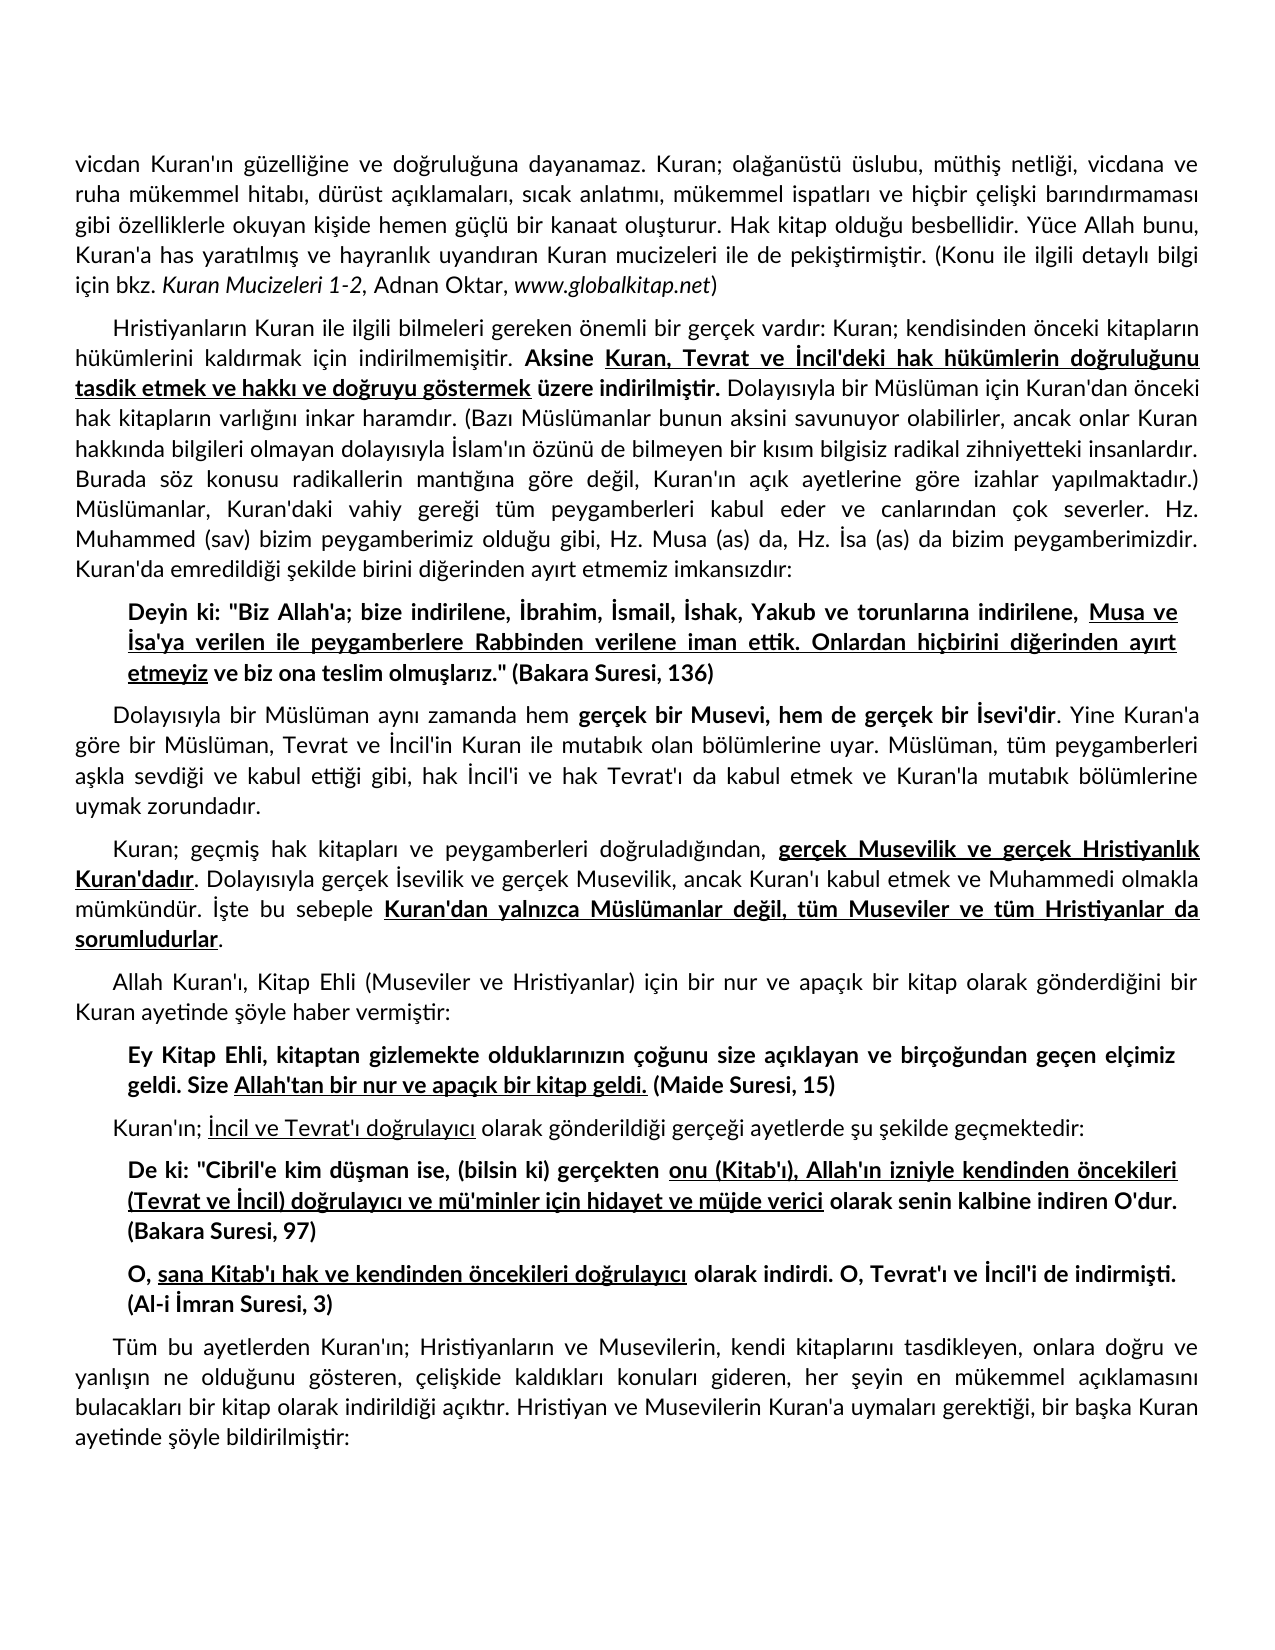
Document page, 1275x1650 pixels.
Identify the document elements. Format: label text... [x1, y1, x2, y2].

text De ki: "Cibril'e kim düşman ise, (bilsin ki) gerçekten onu (Kitab'ı), Allah'ın izniyle kendinden öncekileri (Tevrat ve İncil) doğrulayıcı ve mü'minler için hidayet ve müjde verici olarak senin kalbine indiren O'dur. (Bakara Suresi, 97) [127, 1156, 1177, 1244]
text Dolayısıyla bir Müslüman aynı zamanda hem gerçek bir Musevi, hem de gerçek bir İsevi'dir. Yine Kuran'a göre bir Müslüman, Tevrat ve İncil'in Kuran ile mutabık olan bölümlerine uyar. Müslüman, tüm peygamberleri aşkla sevdiği ve kabul ettiği gibi, hak İncil'i ve hak Tevrat'ı da kabul etmek ve Kuran'la mutabık bölümlerine uymak zorundadır. [75, 701, 1200, 819]
text Deyin ki: "Biz Allah'a; bize indirilene, İbrahim, İsmail, İshak, Yakub ve torunlarına indirilene, Musa ve İsa'ya verilen ile peygamberlere Rabbinden verilene iman ettik. Onlardan hiçbirini diğerinden ayırt [127, 598, 1177, 652]
text vicdan Kuran'ın güzelliğine ve doğruluğuna dayanamaz. Kuran; olağanüstü üslubu, müthiş netliği, vicdana ve ruha mükemmel hitabı, dürüst açıklamaları, sıcak anlatımı, mükemmel ispatları ve hiçbir çelişki barındırmaması gibi özelliklerle okuyan kişide hemen güçlü bir kanaat oluşturur. Hak kitap olduğu besbellidir. Yüce Allah bunu, Kuran'a has yaratılmış ve hayranlık uyandıran Kuran mucizeleri ile de pekiştirmiştir. (Konu ile ilgili detaylı bilgi için bkz. Kuran Mucizeleri 1-2, Adnan Oktar, www.globalkitap.net) [75, 150, 1200, 298]
text etmeyiz ve biz ona teslim olmuşlarız." (Bakara Suresi, 136) [127, 653, 1177, 686]
text Allah Kuran'ı, Kitap Ehli (Museviler ve Hristiyanlar) için bir nur ve apaçık bir kitap olarak gönderdiğini bir Kuran ayetinde şöyle haber vermiştir: [75, 968, 1200, 1025]
text Hristiyanların Kuran ile ilgili bilmeleri gereken önemli bir gerçek vardır: Kuran; kendisinden önceki kitapların hükümlerini kaldırmak için indirilmemişitir. Aksine Kuran, Tevrat ve İncil'deki hak hükümlerin doğruluğunu tasdik etmek ve hakkı ve doğruyu göstermek üzere indirilmiştir. Dolayısıyla bir Müslüman için Kuran'dan önceki hak kitapların varlığını inkar haramdır. (Bazı Müslümanlar bunun aksini savunuyor olabilirler, ancak onlar Kuran hakkında bilgileri olmayan dolayısıyla İslam'ın özünü de bilmeyen bir kısım bilgisiz radikal zihniyetteki insanlardır. Burada söz konusu radikallerin mantığına göre değil, Kuran'ın açık ayetlerine göre izahlar yapılmaktadır.) Müslümanlar, Kuran'daki vahiy gereği tüm peygamberleri kabul eder ve canlarından çok severler. Hz. Muhammed (sav) bizim peygamberimiz olduğu gibi, Hz. Musa (as) da, Hz. İsa (as) da bizim peygamberimizdir. Kuran'da emredildiği şekilde birini diğerinden ayırt etmemiz imkansızdır: [75, 313, 1200, 583]
text O, sana Kitab'ı hak ve kendinden öncekileri doğrulayıcı olarak indirdi. O, Tevrat'ı ve İncil'i de indirmişti. (Al-i İmran Suresi, 3) [127, 1259, 1177, 1317]
text Tüm bu ayetlerden Kuran'ın; Hristiyanların ve Musevilerin, kendi kitaplarını tasdikleyen, onlara doğru ve yanlışın ne olduğunu gösteren, çelişkide kaldıkları konuları gideren, her şeyin en mükemmel açıklamasını bulacakları bir kitap olarak indirildiği açıktır. Hristiyan ve Musevilerin Kuran'a uymaları gerektiği, bir başka Kuran ayetinde şöyle bildirilmiştir: [75, 1332, 1200, 1450]
text Kuran'ın; İncil ve Tevrat'ı doğrulayıcı olarak gönderildiği gerçeği ayetlerde şu şekilde geçmektedir: [75, 1113, 1200, 1141]
text Kuran; geçmiş hak kitapları ve peygamberleri doğruladığından, gerçek Musevilik ve gerçek Hristiyanlık Kuran'dadır. Dolayısıyla gerçek İsevilik ve gerçek Musevilik, ancak Kuran'ı kabul etmek ve Muhammedi olmakla mümkündür. İşte bu sebeple Kuran'dan yalnızca Müslümanlar değil, tüm Museviler ve tüm Hristiyanlar da sorumludurlar. [75, 834, 1200, 952]
text Ey Kitap Ehli, kitaptan gizlemekte olduklarınızın çoğunu size açıklayan ve birçoğundan geçen elçimiz geldi. Size Allah'tan bir nur ve apaçık bir kitap geldi. (Maide Suresi, 15) [127, 1041, 1177, 1098]
